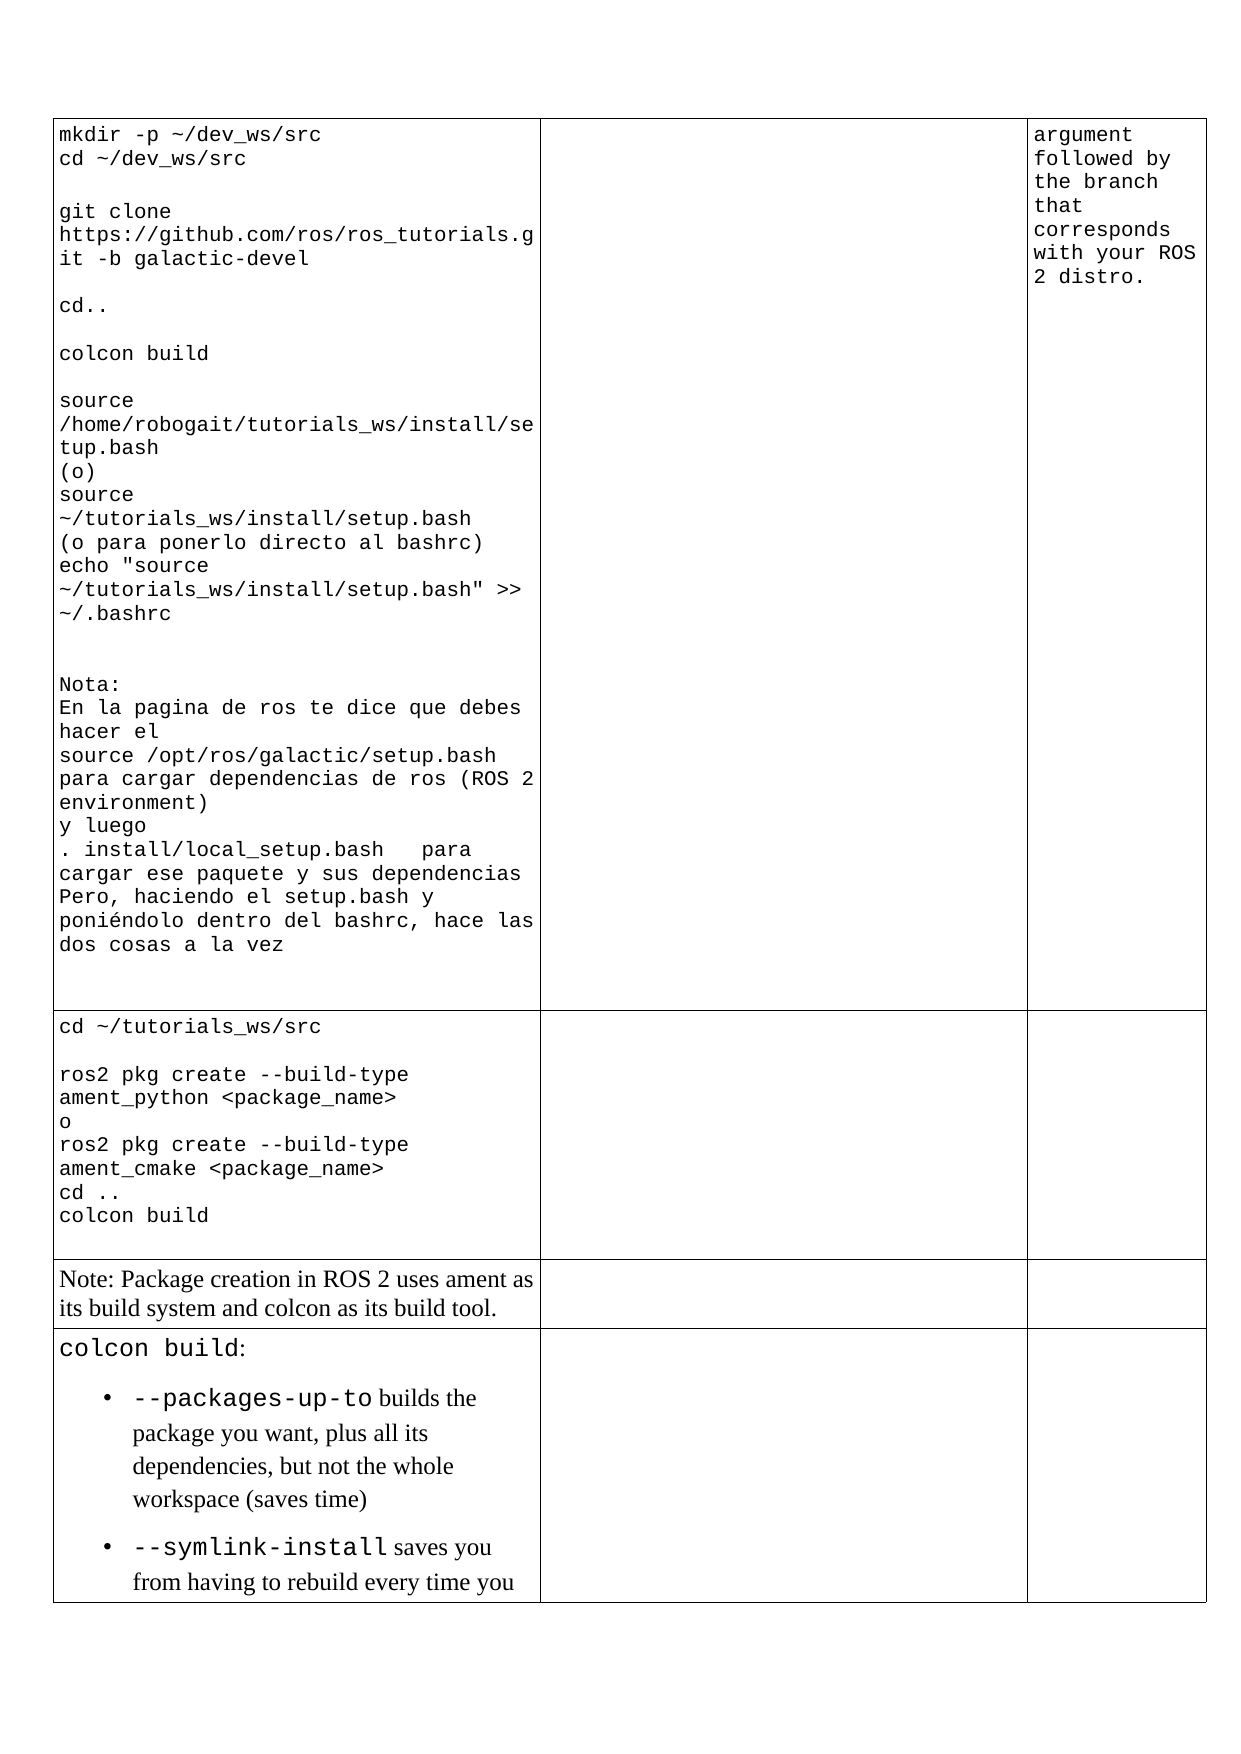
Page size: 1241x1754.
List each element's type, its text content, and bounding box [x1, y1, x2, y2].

table_cell colcon build: --packages-up-to builds the package you want, plus all its dependencies, but not the whole workspace (saves time) --symlink-install saves you from having to rebuild every time you [54, 1329, 540, 1602]
table_cell [1028, 1329, 1206, 1602]
table_cell [541, 1329, 1027, 1602]
table_cell [1028, 1260, 1206, 1327]
table_cell cd ~/tutorials_ws/src ros2 pkg create --build-type ament_python <package_name> o ros2 pkg create --build-type ament_cmake <package_name> cd .. colcon build [54, 1011, 540, 1258]
table_cell [1028, 1011, 1206, 1258]
table_cell argument followed by the branch that corresponds with your ROS 2 distro. [1028, 119, 1206, 1010]
table_cell [541, 119, 1027, 1010]
table_cell [541, 1260, 1027, 1327]
table_cell [541, 1011, 1027, 1258]
table_cell mkdir -p ~/dev_ws/src cd ~/dev_ws/src git clone https://github.com/ros/ros_tutorials.git -b galactic-devel cd.. colcon build source /home/robogait/tutorials_ws/install/setup.bash (o) source ~/tutorials_ws/install/setup.bash (o para ponerlo directo al bashrc) echo "source ~/tutorials_ws/install/setup.bash" >> ~/.bashrc Nota: En la pagina de ros te dice que debes hacer el source /opt/ros/galactic/setup.bash para cargar dependencias de ros (ROS 2 environment) y luego . install/local_setup.bash para cargar ese paquete y sus dependencias Pero, haciendo el setup.bash y poniéndolo dentro del bashrc, hace las dos cosas a la vez [54, 119, 540, 1010]
table_cell Note: Package creation in ROS 2 uses ament as its build system and colcon as its build tool. [54, 1260, 540, 1327]
